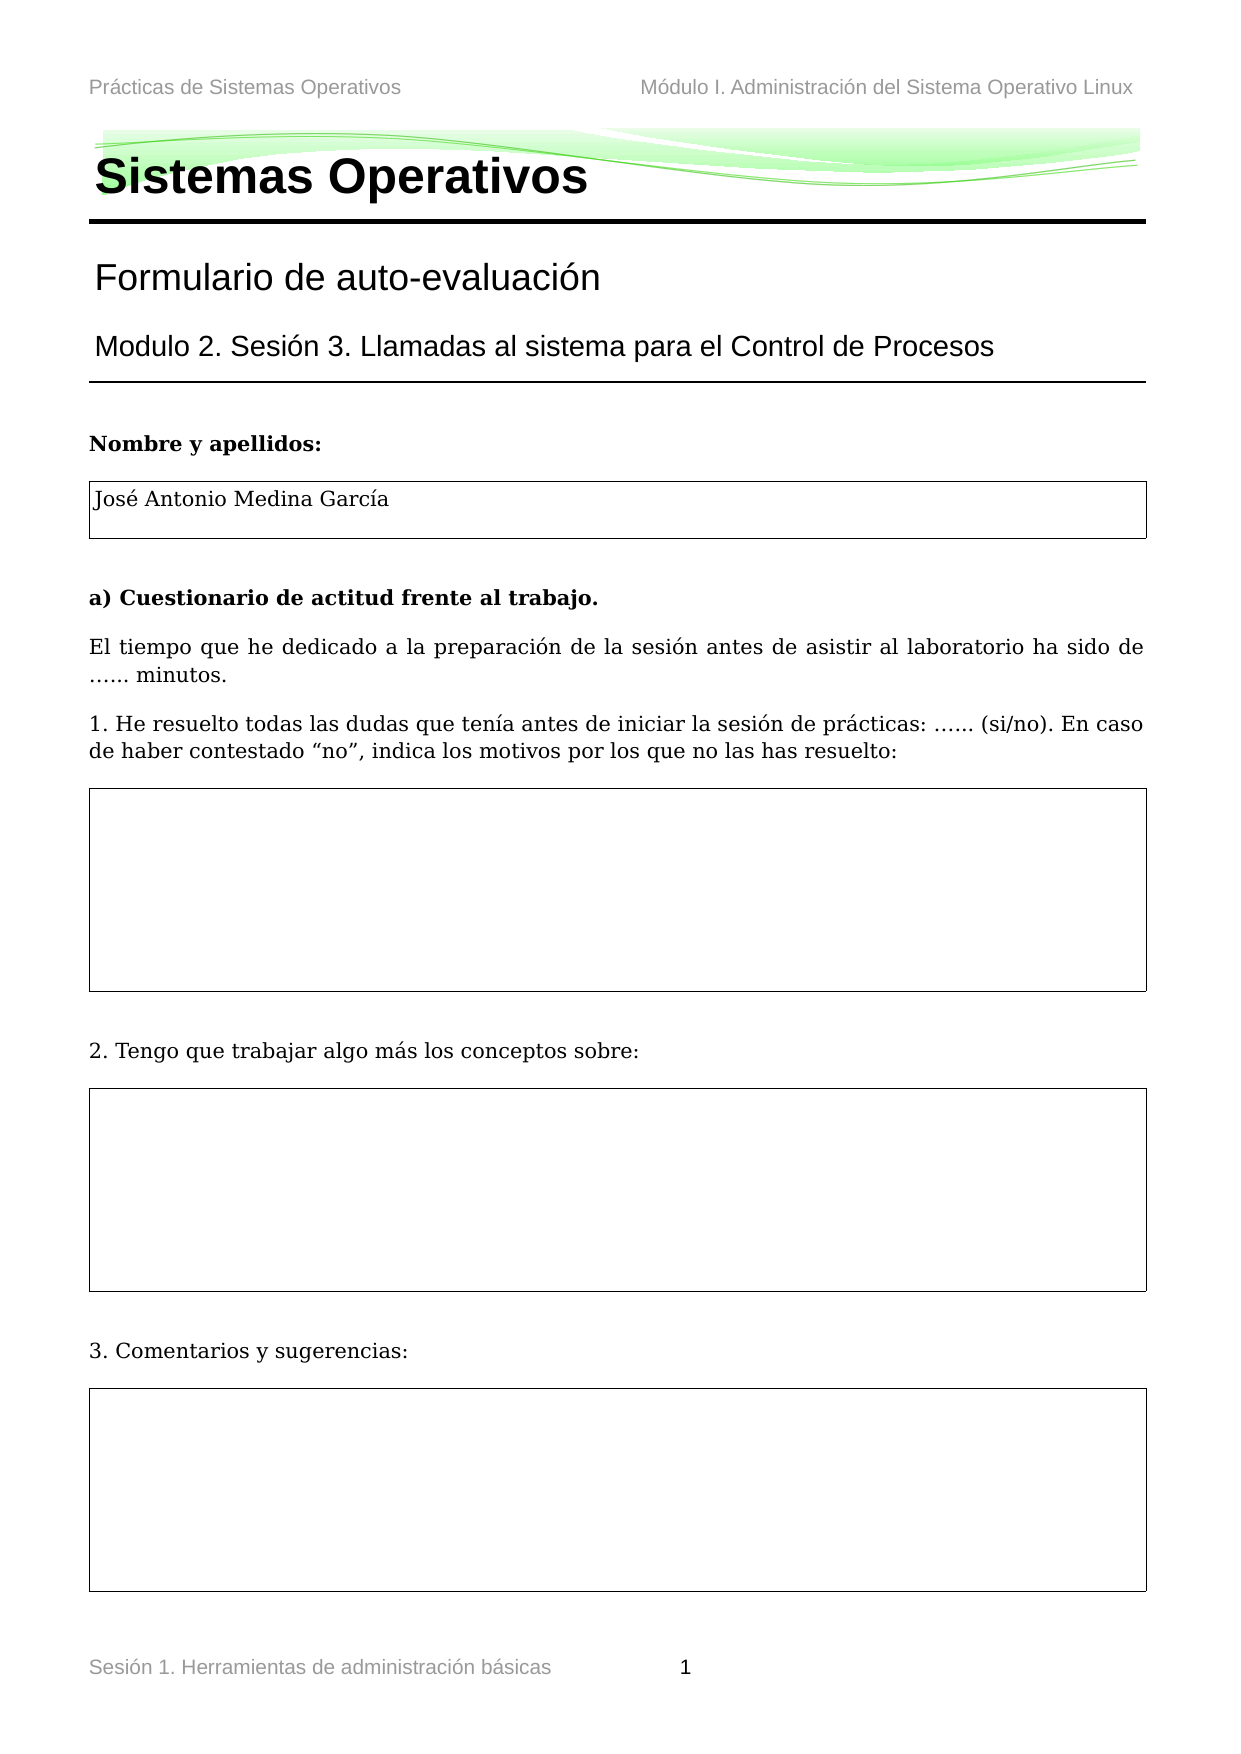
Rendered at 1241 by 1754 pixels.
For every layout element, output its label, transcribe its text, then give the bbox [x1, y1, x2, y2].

picture [94, 128, 1141, 195]
table_header José Antonio Medina García [90, 482, 1146, 537]
table_header [90, 789, 1146, 991]
table_header Sistemas Operativos [89, 123, 1146, 219]
text El tiempo que he dedicado a la preparación de la sesión antes de asistir al laboratorio ha sido de …... minutos. [89, 635, 1146, 687]
text 3. Comentarios y sugerencias: [89, 1339, 1146, 1364]
picture [376, 171, 387, 189]
text 1. He resuelto todas las dudas que tenía antes de iniciar la sesión de prácticas: …... (si/no). En caso de haber contestado “no”, indica los motivos por los que no las has resuelto: [89, 712, 1146, 764]
text a) Cuestionario de actitud frente al trabajo. [89, 586, 1146, 611]
table_header [90, 1389, 1146, 1591]
table_header [90, 1089, 1146, 1291]
table_header Formulario de auto-evaluación Modulo 2. Sesión 3. Llamadas al sistema para el Control de Procesos [89, 224, 1146, 381]
text 2. Tengo que trabajar algo más los conceptos sobre: [89, 1039, 1146, 1064]
text Nombre y apellidos: [89, 432, 1146, 456]
